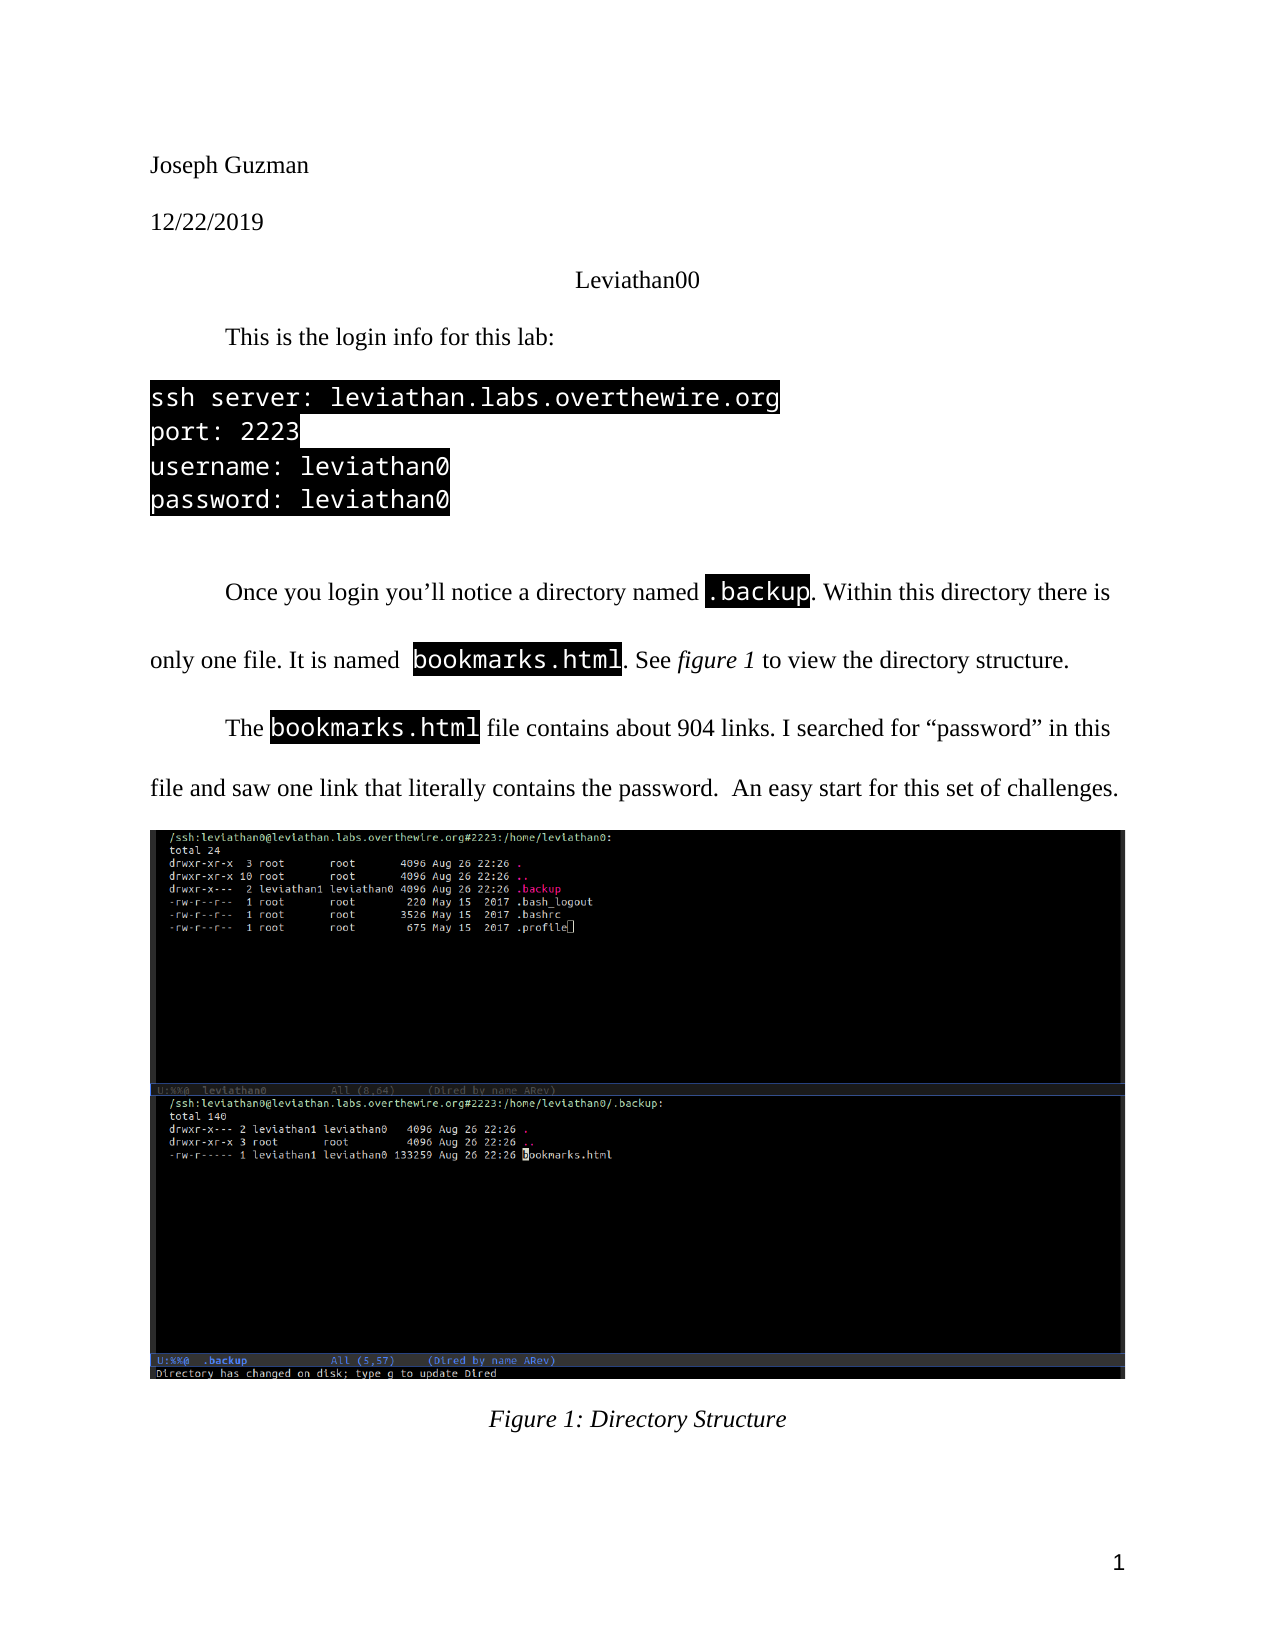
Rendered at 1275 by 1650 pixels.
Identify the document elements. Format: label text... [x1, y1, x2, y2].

text Leviathan00 [150, 265, 1125, 294]
text password: leviathan0 [150, 482, 1125, 516]
text Joseph Guzman [150, 150, 1125, 179]
picture [150, 830, 1125, 1379]
text The bookmarks.html file contains about 904 links. I searched for “password” in this file and saw one link that literally contains the password. An easy start for this set of challenges. [150, 710, 1125, 802]
text 12/22/2019 [150, 207, 1125, 236]
text This is the login info for this lab: [150, 322, 1125, 351]
text port: 2223 [150, 414, 1125, 448]
text username: leviathan0 [150, 448, 1125, 482]
text Once you login you’ll notice a directory named .backup. Within this directory there is only one file. It is named bookmarks.html. See figure 1 to view the directory structure. [150, 574, 1125, 676]
text Figure 1: Directory Structure [150, 1404, 1125, 1433]
text ssh server: leviathan.labs.overthewire.org [150, 380, 1125, 414]
